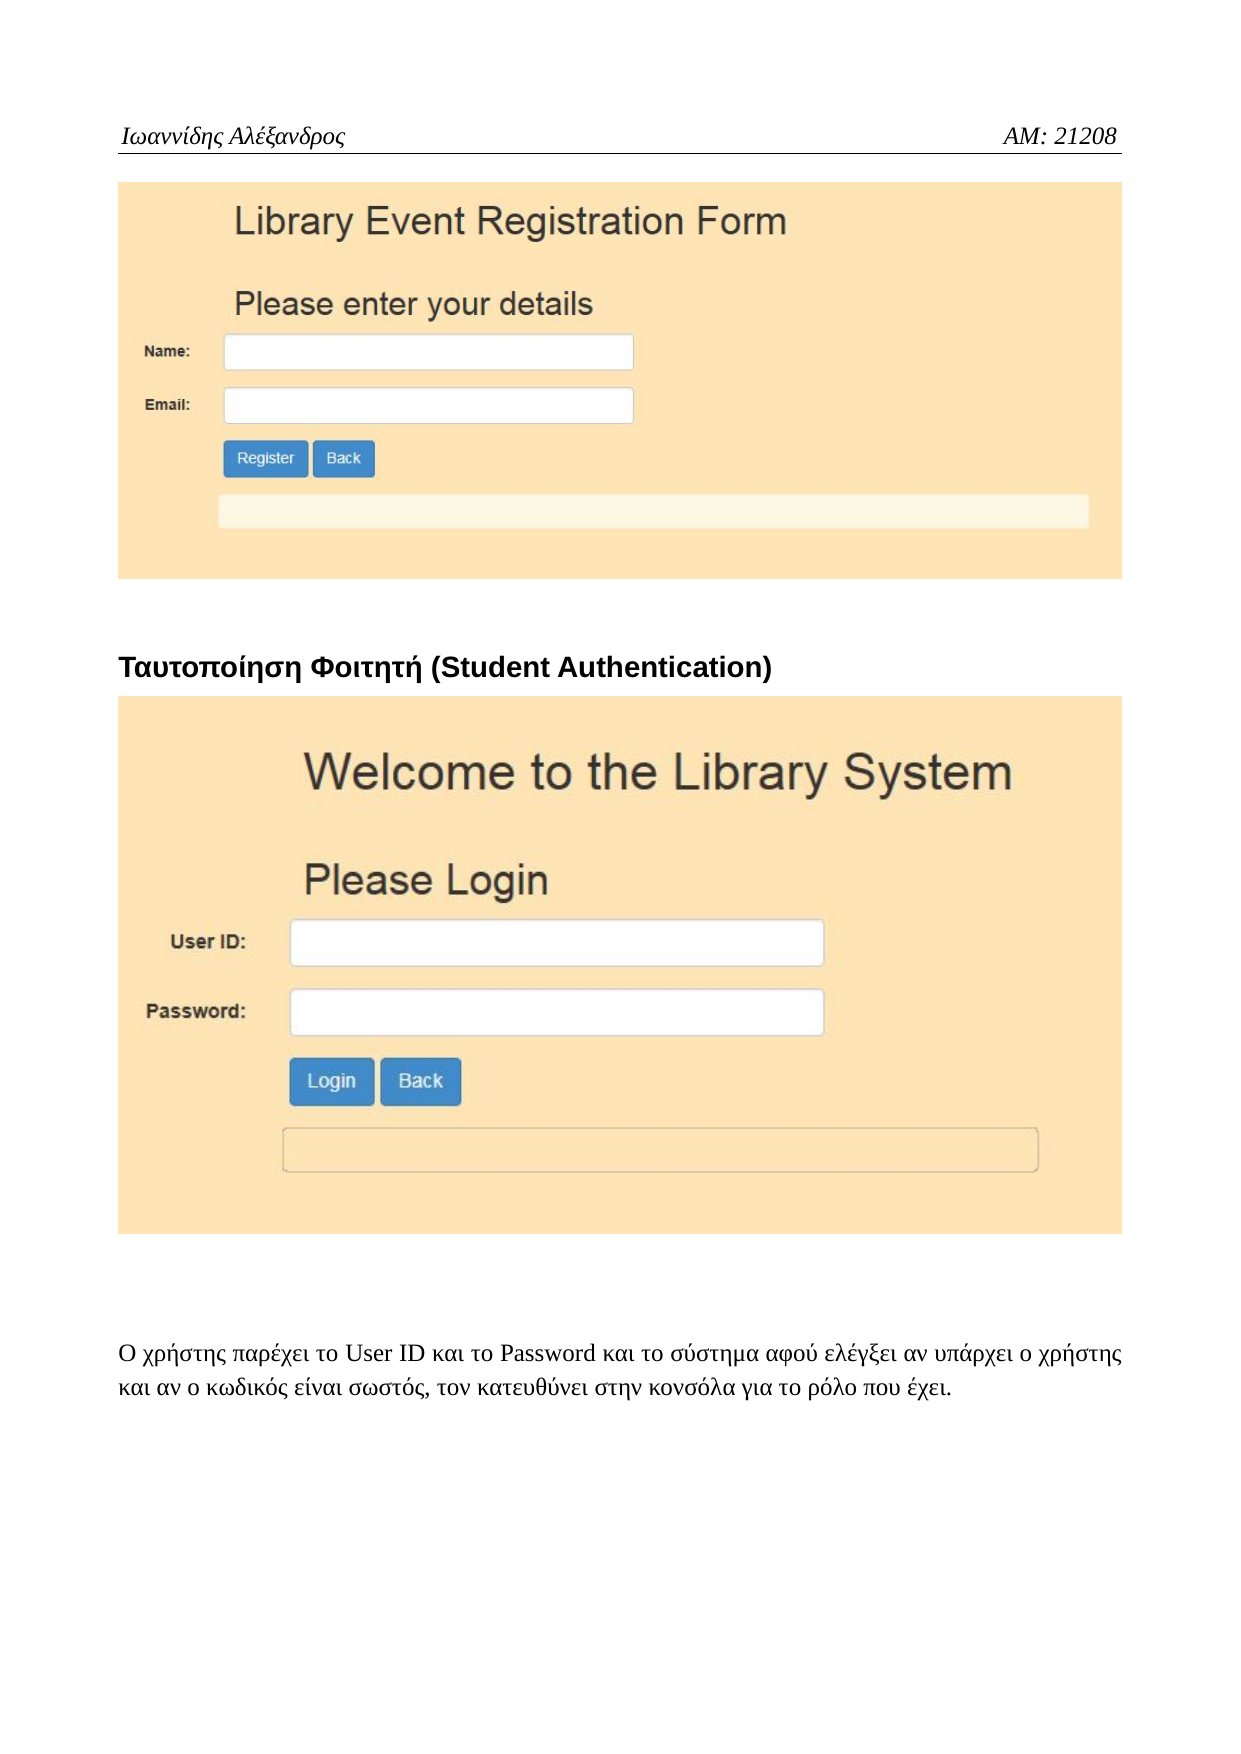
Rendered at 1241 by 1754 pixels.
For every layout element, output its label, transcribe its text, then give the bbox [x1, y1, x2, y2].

picture [118, 696, 1123, 1234]
text Ο χρήστης παρέχει το User ID και το Password και το σύστημα αφού ελέγξει αν υπάρχει ο χρήστης και αν ο κωδικός είναι σωστός, τον κατευθύνει στην κονσόλα για το ρόλο που έχει. [118, 1338, 1122, 1401]
subtitle Ταυτοποίηση Φοιτητή (Student Authentication) [118, 650, 1122, 684]
picture [118, 182, 1123, 579]
